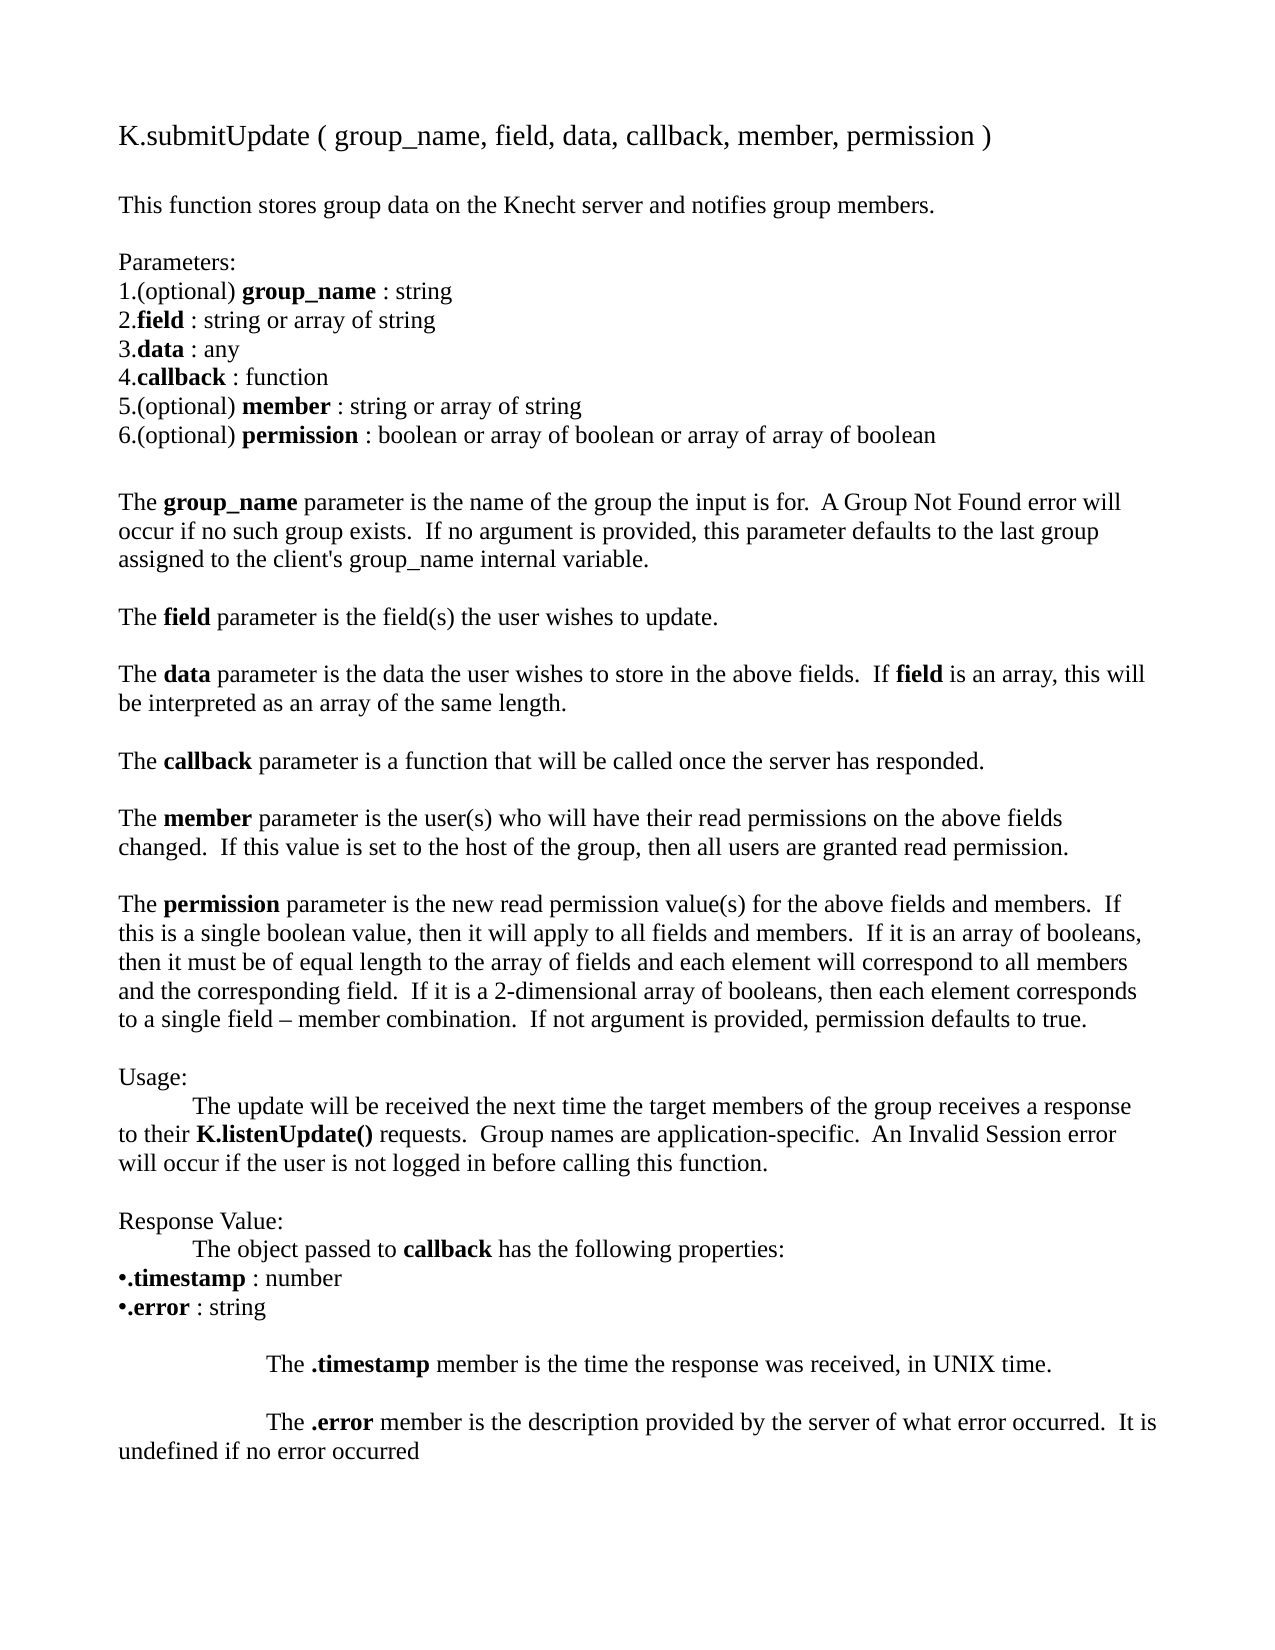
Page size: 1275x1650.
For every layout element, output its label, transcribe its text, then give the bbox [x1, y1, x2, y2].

text The member parameter is the user(s) who will have their read permissions on the above fields changed. If this value is set to the host of the group, then all users are granted read permission. [118, 803, 1157, 861]
list field : string or array of string [118, 305, 1157, 334]
text This function stores group data on the Knecht server and notifies group members. [118, 190, 1157, 219]
text The .error member is the description provided by the server of what error occurred. It is undefined if no error occurred [118, 1407, 1157, 1464]
text The field parameter is the field(s) the user wishes to update. [118, 602, 1157, 631]
list .timestamp : number [118, 1263, 1157, 1292]
list data : any [118, 334, 1157, 362]
text The data parameter is the data the user wishes to store in the above fields. If field is an array, this will be interpreted as an array of the same length. [118, 659, 1157, 717]
text The update will be received the next time the target members of the group receives a response to their K.listenUpdate() requests. Group names are application-specific. An Invalid Session error will occur if the user is not logged in before calling this function. [118, 1091, 1157, 1177]
list (optional) group_name : string [118, 276, 1157, 305]
text The object passed to callback has the following properties: [118, 1234, 1157, 1263]
list (optional) permission : boolean or array of boolean or array of array of boolean [118, 420, 1157, 449]
list callback : function [118, 362, 1157, 391]
text Response Value: [118, 1206, 1157, 1234]
text The callback parameter is a function that will be called once the server has responded. [118, 746, 1157, 774]
text Parameters: [118, 247, 1157, 276]
text The permission parameter is the new read permission value(s) for the above fields and members. If this is a single boolean value, then it will apply to all fields and members. If it is an array of booleans, then it must be of equal length to the array of fields and each element will correspond to all members and the corresponding field. If it is a 2-dimensional array of booleans, then each element corresponds to a single field – member combination. If not argument is provided, permission defaults to true. [118, 889, 1157, 1033]
list (optional) member : string or array of string [118, 391, 1157, 420]
text The group_name parameter is the name of the group the input is for. A Group Not Found error will occur if no such group exists. If no argument is provided, this parameter defaults to the last group assigned to the client's group_name internal variable. [118, 487, 1157, 573]
list .error : string [118, 1292, 1157, 1321]
text K.submitUpdate ( group_name, field, data, callback, member, permission ) [118, 118, 1157, 152]
text Usage: [118, 1062, 1157, 1091]
text The .timestamp member is the time the response was received, in UNIX time. [118, 1349, 1157, 1378]
